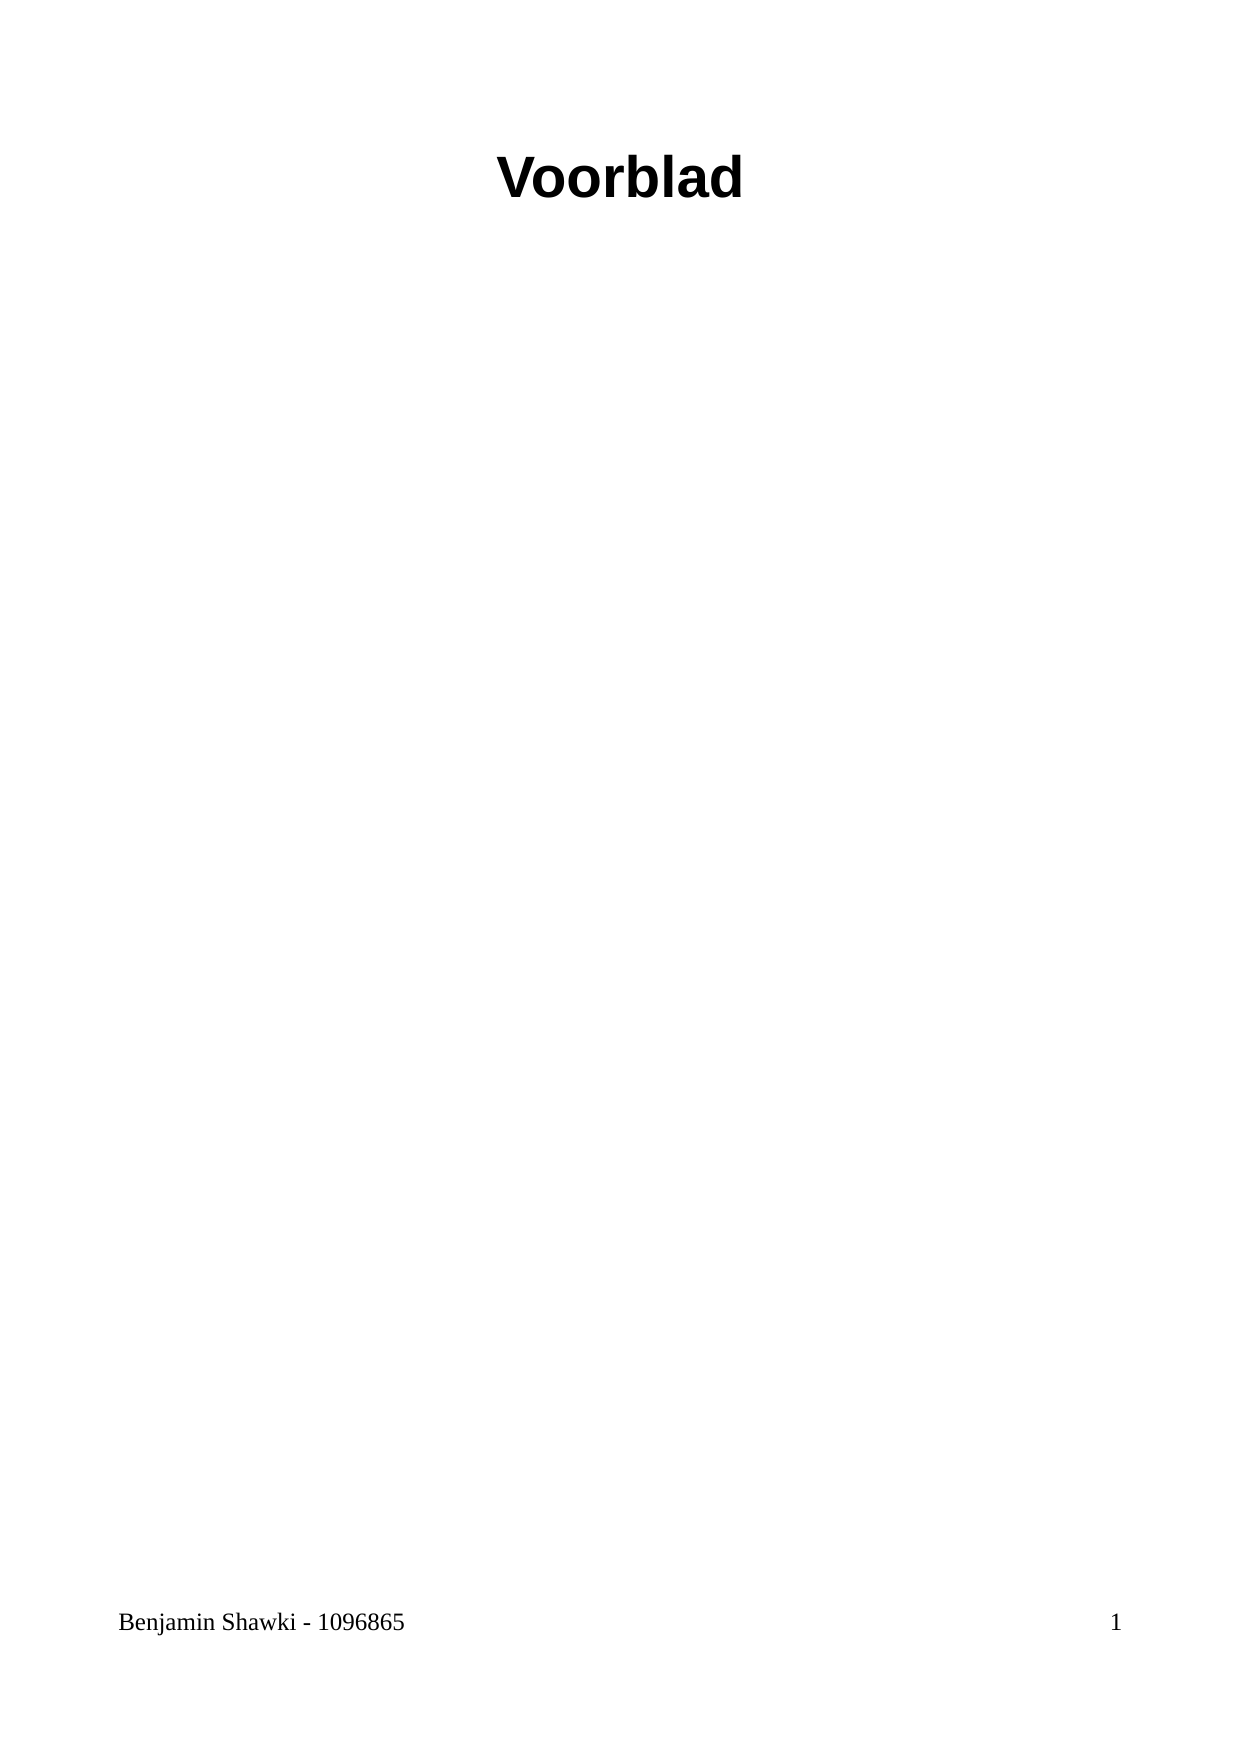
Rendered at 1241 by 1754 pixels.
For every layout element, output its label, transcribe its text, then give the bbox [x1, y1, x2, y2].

title Voorblad [118, 143, 1122, 210]
